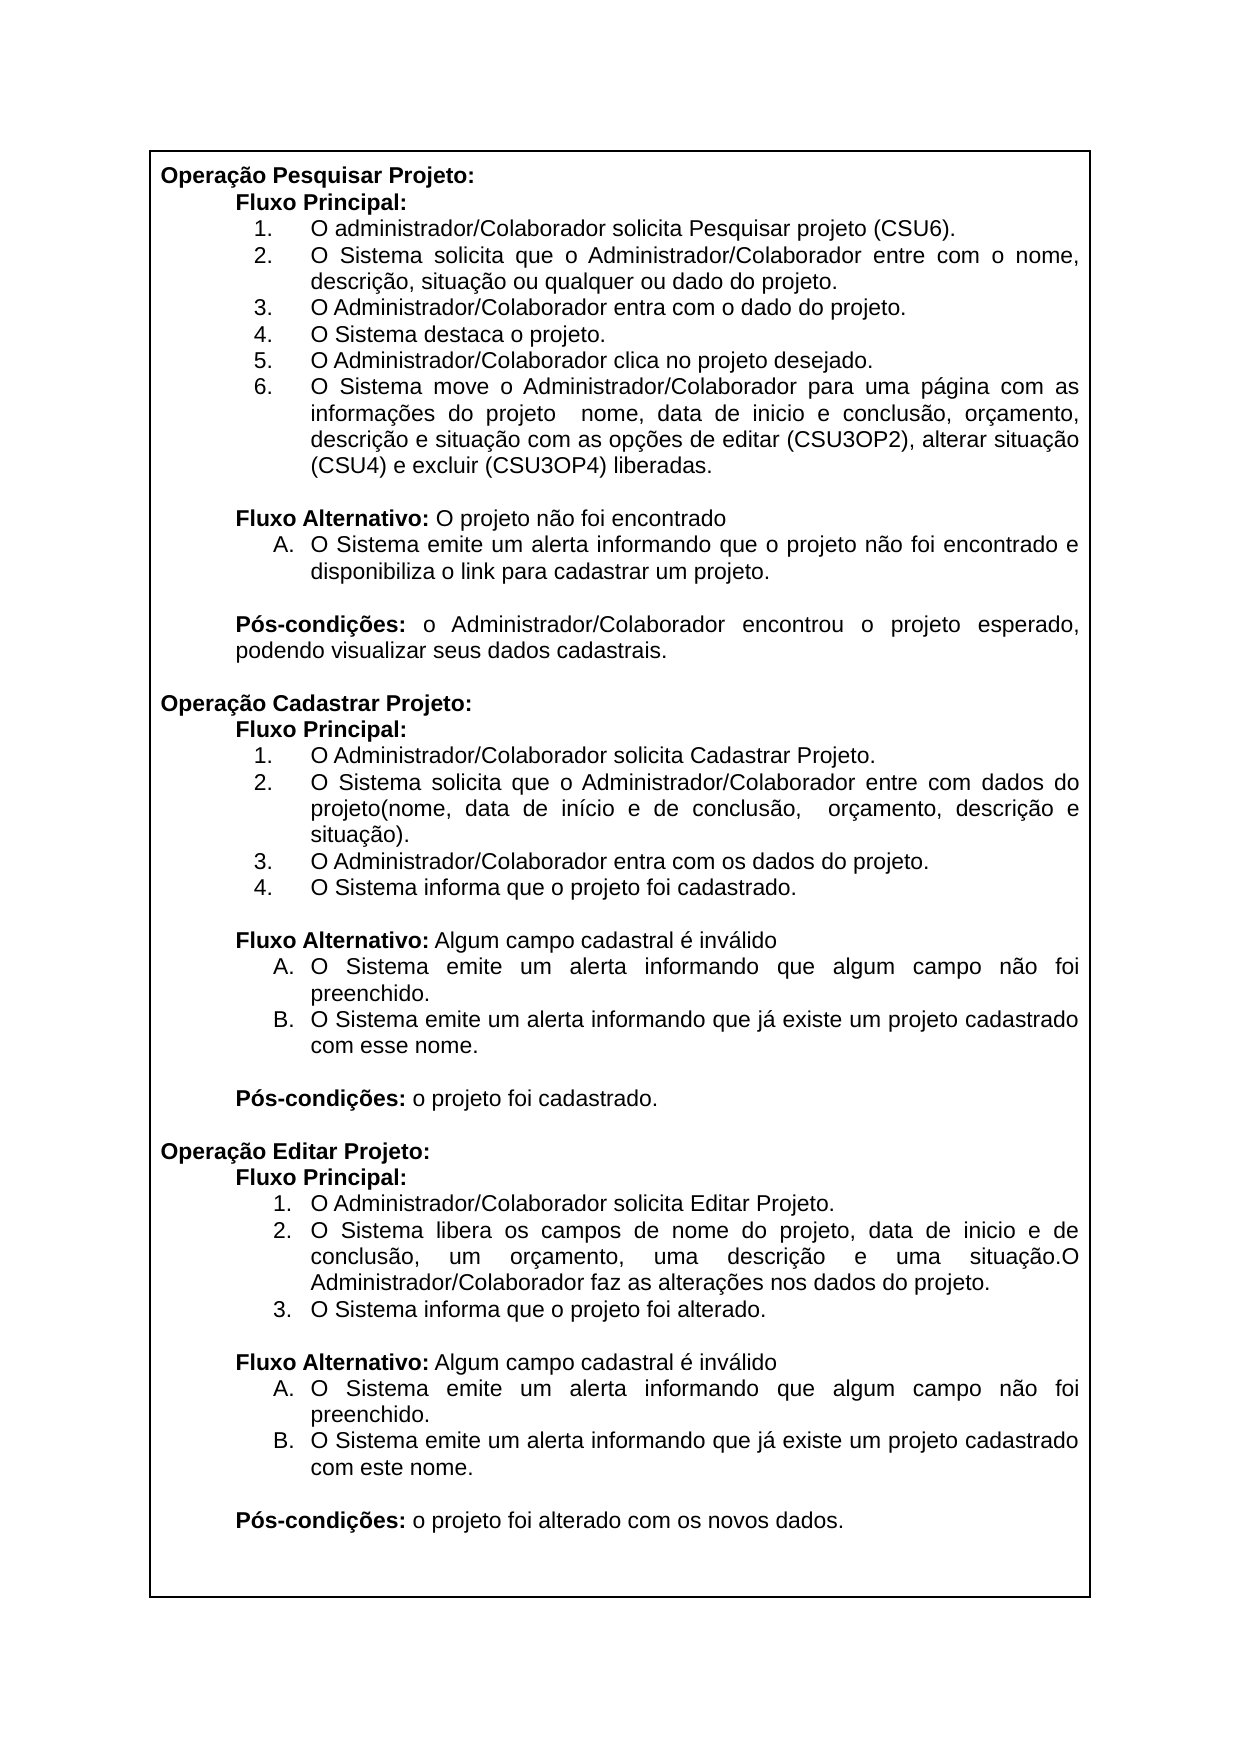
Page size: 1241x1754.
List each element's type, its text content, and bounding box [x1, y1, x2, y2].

table_header Operação Pesquisar Projeto: Fluxo Principal: O administrador/Colaborador solicita Pesquisar projeto (CSU6). O Sistema solicita que o Administrador/Colaborador entre com o nome, descrição, situação ou qualquer ou dado do projeto. O Administrador/Colaborador entra com o dado do projeto. O Sistema destaca o projeto. O Administrador/Colaborador clica no projeto desejado. O Sistema move o Administrador/Colaborador para uma página com as informações do projeto nome, data de inicio e conclusão, orçamento, descrição e situação com as opções de editar (CSU3OP2), alterar situação (CSU4) e excluir (CSU3OP4) liberadas. Fluxo Alternativo: O projeto não foi encontrado O Sistema emite um alerta informando que o projeto não foi encontrado e disponibiliza o link para cadastrar um projeto. Pós-condições: o Administrador/Colaborador encontrou o projeto esperado, podendo visualizar seus dados cadastrais. Operação Cadastrar Projeto: Fluxo Principal: O Administrador/Colaborador solicita Cadastrar Projeto. O Sistema solicita que o Administrador/Colaborador entre com dados do projeto(nome, data de início e de conclusão, orçamento, descrição e situação). O Administrador/Colaborador entra com os dados do projeto. O Sistema informa que o projeto foi cadastrado. Fluxo Alternativo: Algum campo cadastral é inválido O Sistema emite um alerta informando que algum campo não foi preenchido. O Sistema emite um alerta informando que já existe um projeto cadastrado com esse nome. Pós-condições: o projeto foi cadastrado. Operação Editar Projeto: Fluxo Principal: O Administrador/Colaborador solicita Editar Projeto. O Sistema libera os campos de nome do projeto, data de inicio e de conclusão, um orçamento, uma descrição e uma situação.O Administrador/Colaborador faz as alterações nos dados do projeto. O Sistema informa que o projeto foi alterado. Fluxo Alternativo: Algum campo cadastral é inválido O Sistema emite um alerta informando que algum campo não foi preenchido. O Sistema emite um alerta informando que já existe um projeto cadastrado com este nome. Pós-condições: o projeto foi alterado com os novos dados. [151, 152, 1089, 1596]
